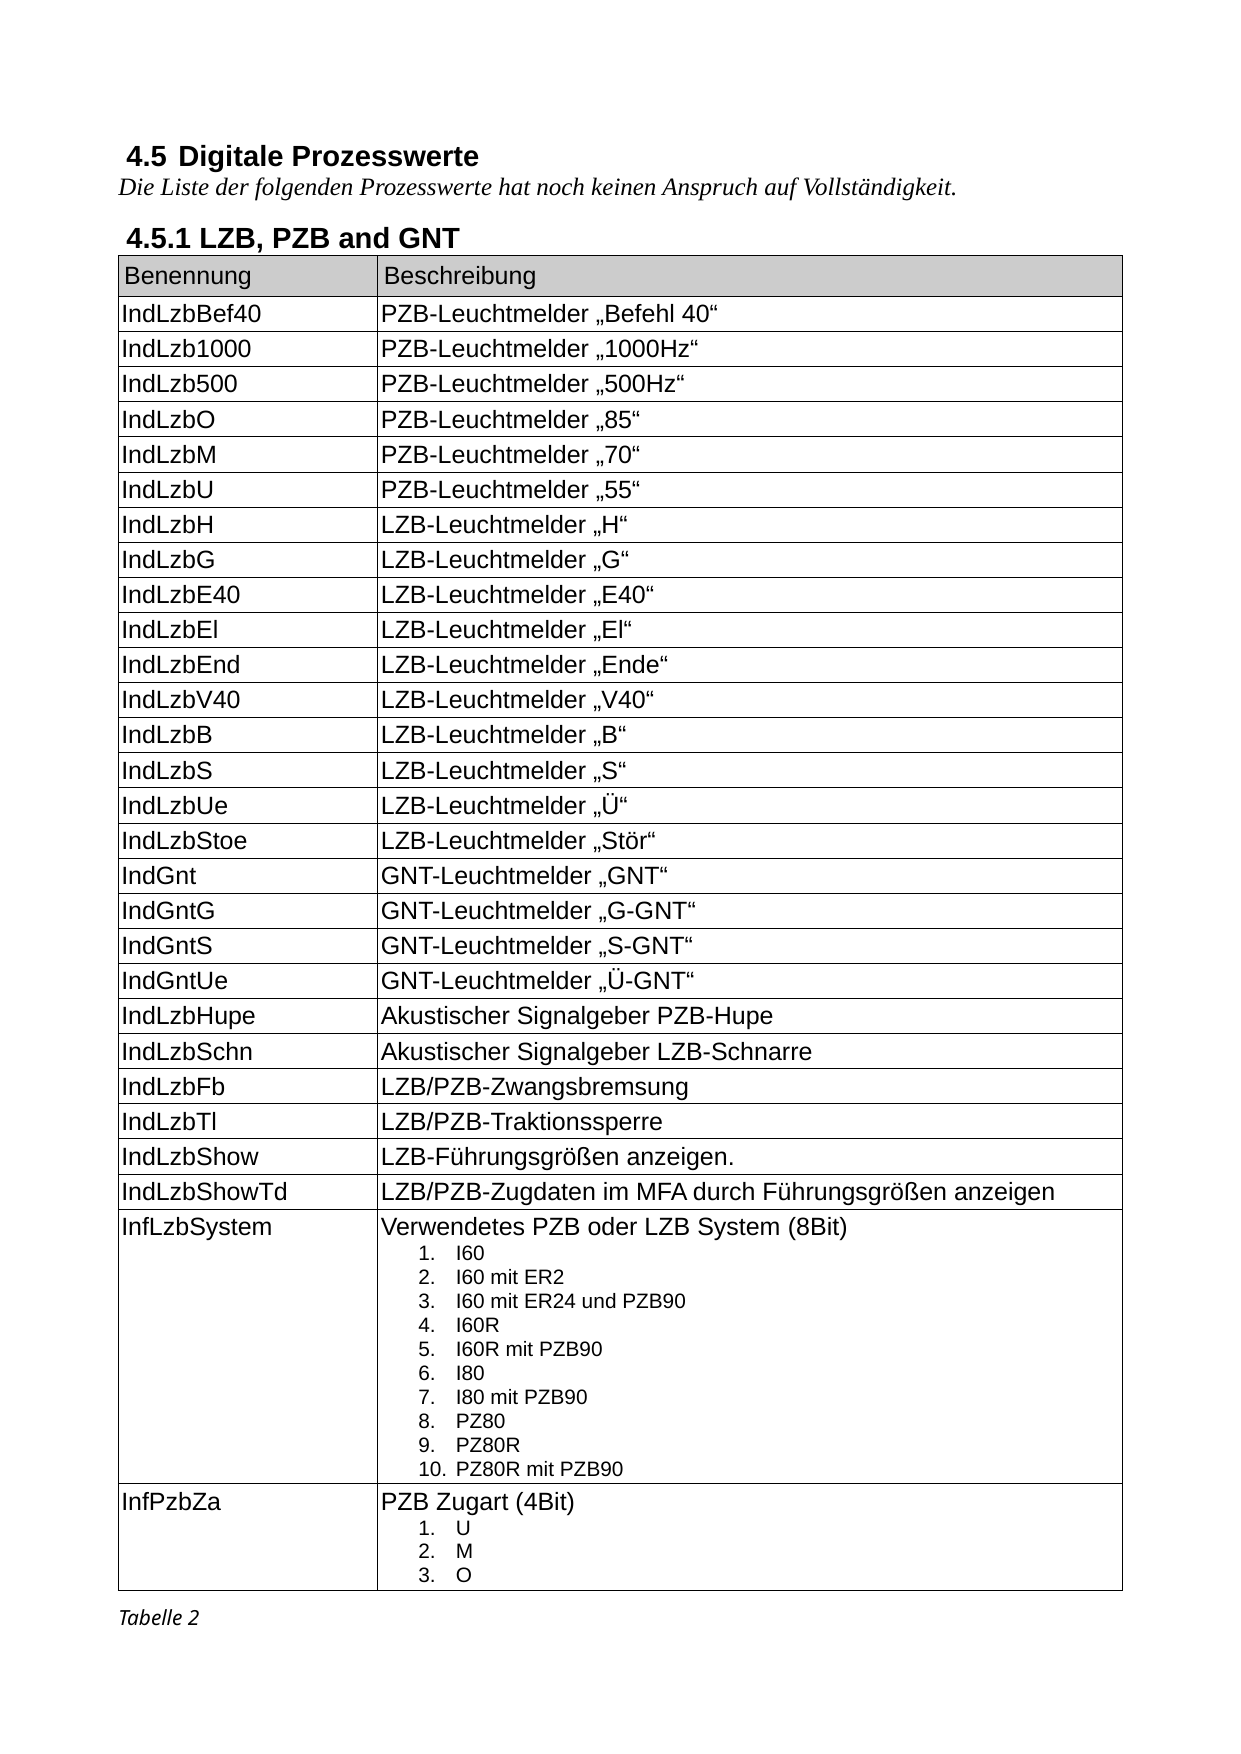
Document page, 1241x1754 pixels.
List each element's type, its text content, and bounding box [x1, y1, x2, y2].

table_cell IndLzbG [119, 543, 377, 577]
table_cell LZB-Leuchtmelder „H“ [378, 508, 1122, 542]
table_cell LZB-Leuchtmelder „Ende“ [378, 648, 1122, 682]
table_header Beschreibung [378, 256, 1122, 296]
table_cell LZB-Leuchtmelder „G“ [378, 543, 1122, 577]
table_cell LZB-Leuchtmelder „Ü“ [378, 788, 1122, 822]
table_cell PZB Zugart (4Bit) U M O [378, 1484, 1122, 1590]
table_cell LZB-Leuchtmelder „S“ [378, 753, 1122, 787]
table_cell LZB-Leuchtmelder „Stör“ [378, 824, 1122, 857]
subtitle Digitale Prozesswerte [118, 139, 1122, 172]
table_cell IndLzbO [119, 402, 377, 436]
table_cell PZB-Leuchtmelder „1000Hz“ [378, 332, 1122, 366]
table_cell Akustischer Signalgeber PZB-Hupe [378, 999, 1122, 1033]
table_cell GNT-Leuchtmelder „Ü-GNT“ [378, 964, 1122, 998]
table_header Benennung [119, 256, 377, 296]
table_cell IndGnt [119, 859, 377, 893]
table_cell LZB-Leuchtmelder „El“ [378, 613, 1122, 647]
table_cell IndLzbM [119, 437, 377, 471]
table_cell GNT-Leuchtmelder „G-GNT“ [378, 894, 1122, 928]
table_cell GNT-Leuchtmelder „S-GNT“ [378, 929, 1122, 963]
table_cell IndLzbV40 [119, 683, 377, 717]
table_cell LZB/PZB-Traktionssperre [378, 1104, 1122, 1138]
table_cell PZB-Leuchtmelder „Befehl 40“ [378, 297, 1122, 331]
table_cell Verwendetes PZB oder LZB System (8Bit) I60 I60 mit ER2 I60 mit ER24 und PZB90 I60R I60R mit PZB90 I80 I80 mit PZB90 PZ80 PZ80R PZ80R mit PZB90 [378, 1210, 1122, 1483]
text Die Liste der folgenden Prozesswerte hat noch keinen Anspruch auf Vollständigkeit. [118, 172, 1122, 201]
table_cell PZB-Leuchtmelder „85“ [378, 402, 1122, 436]
table_cell IndLzb1000 [119, 332, 377, 366]
text Tabelle 2 [118, 1603, 1122, 1632]
table_cell IndLzbHupe [119, 999, 377, 1033]
table_cell IndLzbBef40 [119, 297, 377, 331]
table_cell PZB-Leuchtmelder „70“ [378, 437, 1122, 471]
table_cell IndLzbB [119, 718, 377, 752]
table_cell IndLzbTl [119, 1104, 377, 1138]
table_cell IndLzbFb [119, 1069, 377, 1103]
table_cell IndLzbEl [119, 613, 377, 647]
table_cell Akustischer Signalgeber LZB-Schnarre [378, 1034, 1122, 1068]
table_cell IndLzbH [119, 508, 377, 542]
table_cell IndLzbE40 [119, 578, 377, 612]
table_cell LZB/PZB-Zwangsbremsung [378, 1069, 1122, 1103]
subtitle LZB, PZB and GNT [118, 222, 1122, 255]
table_cell IndLzbS [119, 753, 377, 787]
table_cell IndGntG [119, 894, 377, 928]
table_cell IndGntUe [119, 964, 377, 998]
table_cell InfPzbZa [119, 1484, 377, 1590]
table_cell PZB-Leuchtmelder „500Hz“ [378, 367, 1122, 401]
table_cell LZB-Leuchtmelder „V40“ [378, 683, 1122, 717]
table_cell LZB-Führungsgrößen anzeigen. [378, 1139, 1122, 1173]
table_cell IndLzbSchn [119, 1034, 377, 1068]
table_cell LZB/PZB-Zugdaten im MFA durch Führungsgrößen anzeigen [378, 1175, 1122, 1208]
table_cell IndLzb500 [119, 367, 377, 401]
table_cell IndLzbU [119, 473, 377, 506]
table_cell IndLzbShowTd [119, 1175, 377, 1208]
table_cell LZB-Leuchtmelder „B“ [378, 718, 1122, 752]
table_cell InfLzbSystem [119, 1210, 377, 1483]
table_cell IndLzbEnd [119, 648, 377, 682]
table_cell IndLzbStoe [119, 824, 377, 857]
table_cell LZB-Leuchtmelder „E40“ [378, 578, 1122, 612]
table_cell GNT-Leuchtmelder „GNT“ [378, 859, 1122, 893]
table_cell PZB-Leuchtmelder „55“ [378, 473, 1122, 506]
table_cell IndGntS [119, 929, 377, 963]
table_cell IndLzbUe [119, 788, 377, 822]
table_cell IndLzbShow [119, 1139, 377, 1173]
